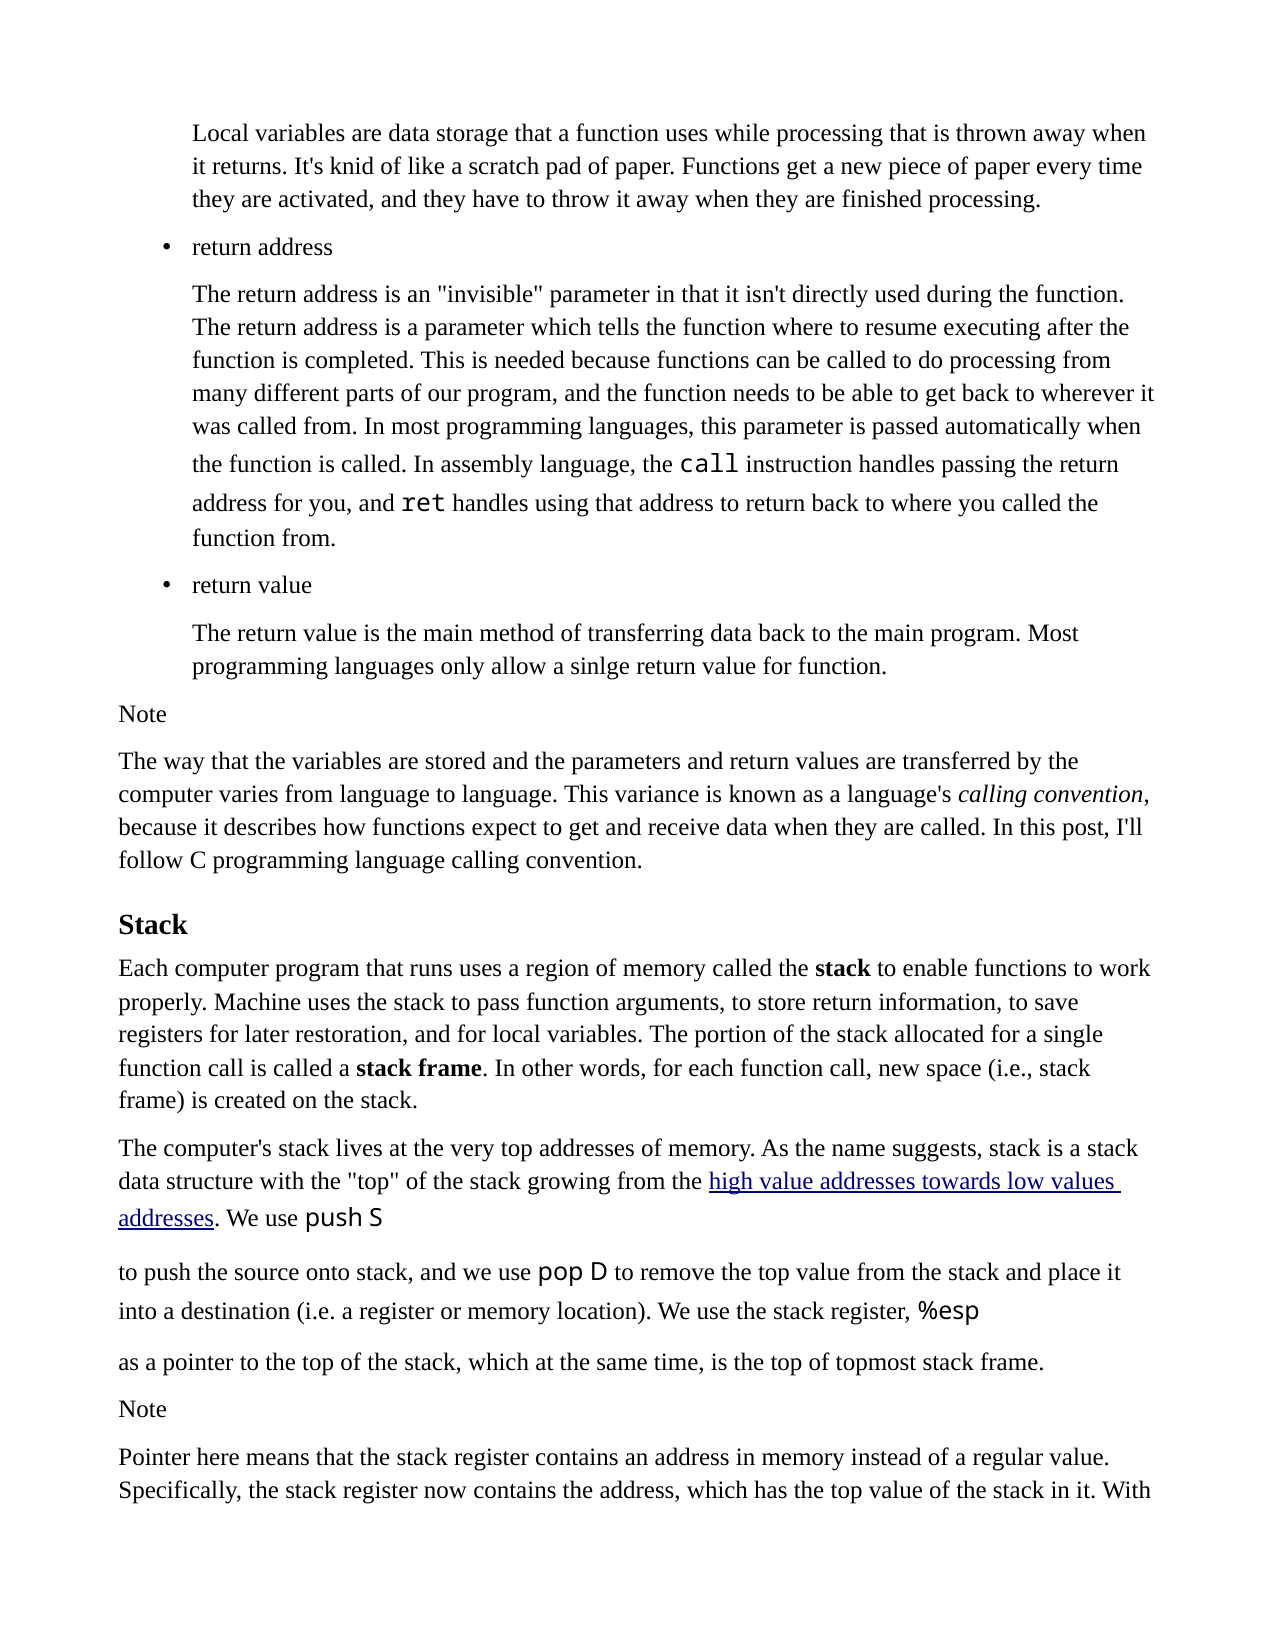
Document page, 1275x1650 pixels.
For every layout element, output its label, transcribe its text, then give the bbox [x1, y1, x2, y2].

list return value [162, 570, 1157, 599]
list The return address is an "invisible" parameter in that it isn't directly used during the function. The return address is a parameter which tells the function where to resume executing after the function is completed. This is needed because functions can be called to do processing from many different parts of our program, and the function needs to be able to get back to wherever it was called from. In most programming languages, this parameter is passed automatically when the function is called. In assembly language, the call instruction handles passing the return address for you, and ret handles using that address to return back to where you called the function from. [162, 279, 1157, 552]
text as a pointer to the top of the stack, which at the same time, is the top of topmost stack frame. [118, 1347, 1157, 1376]
text The computer's stack lives at the very top addresses of memory. As the name suggests, stack is a stack data structure with the "top" of the stack growing from the high value addresses towards low values addresses. We use push S [118, 1133, 1157, 1234]
list The return value is the main method of transferring data back to the main program. Most programming languages only allow a sinlge return value for function. [162, 618, 1157, 680]
subtitle Stack [118, 907, 1157, 941]
text Note [118, 699, 1157, 727]
list Local variables are data storage that a function uses while processing that is thrown away when it returns. It's knid of like a scratch pad of paper. Functions get a new piece of paper every time they are activated, and they have to throw it away when they are finished processing. [162, 118, 1157, 213]
list return address [162, 232, 1157, 261]
text Pointer here means that the stack register contains an address in memory instead of a regular value. Specifically, the stack register now contains the address, which has the top value of the stack in it. With [118, 1442, 1157, 1504]
text to push the source onto stack, and we use pop D to remove the top value from the stack and place it into a destination (i.e. a register or memory location). We use the stack register, %esp [118, 1254, 1157, 1327]
text Note [118, 1394, 1157, 1423]
text Each computer program that runs uses a region of memory called the stack to enable functions to work properly. Machine uses the stack to pass function arguments, to store return information, to save registers for later restoration, and for local variables. The portion of the stack allocated for a single function call is called a stack frame. In other words, for each function call, new space (i.e., stack frame) is created on the stack. [118, 953, 1157, 1114]
text The way that the variables are stored and the parameters and return values are transferred by the computer varies from language to language. This variance is known as a language's calling convention, because it describes how functions expect to get and receive data when they are called. In this post, I'll follow C programming language calling convention. [118, 746, 1157, 874]
